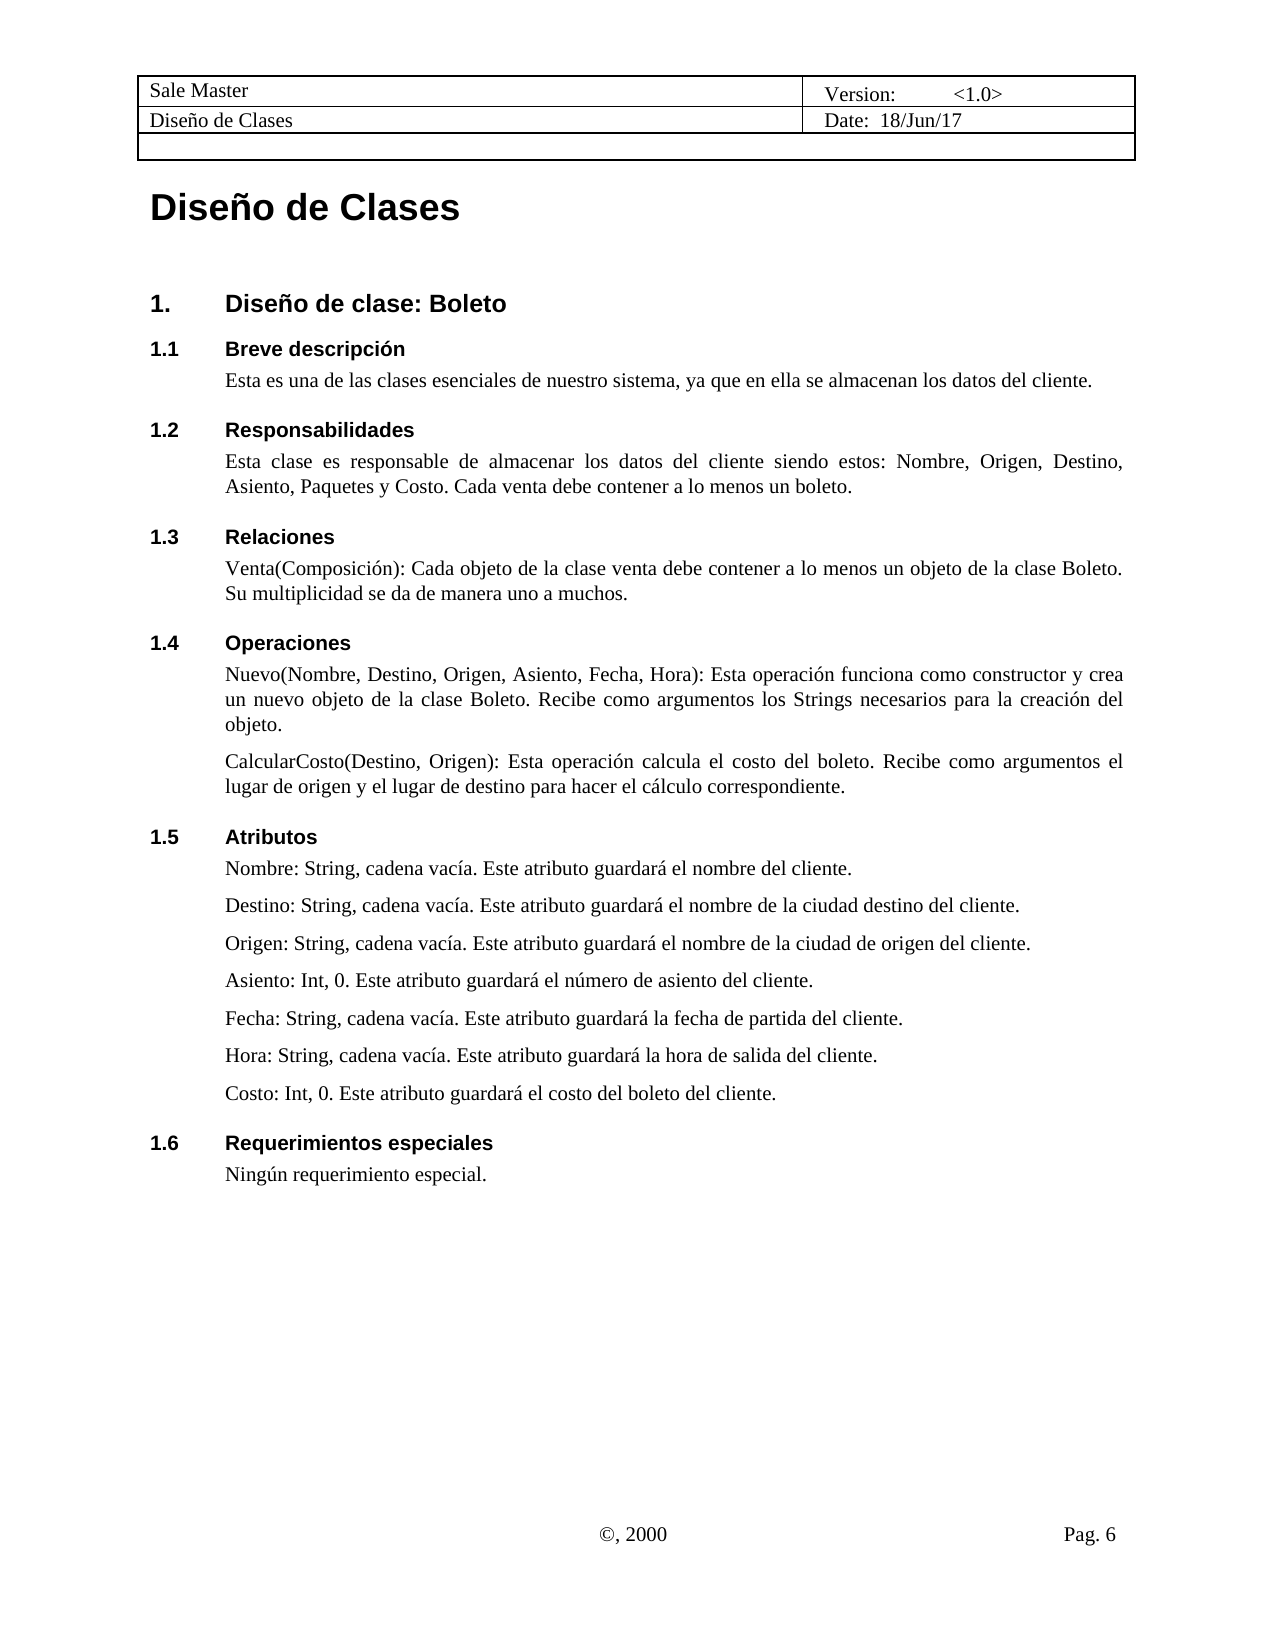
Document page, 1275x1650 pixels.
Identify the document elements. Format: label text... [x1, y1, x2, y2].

text Costo: Int, 0. Este atributo guardará el costo del boleto del cliente. [225, 1080, 1125, 1105]
text Nuevo(Nombre, Destino, Origen, Asiento, Fecha, Hora): Esta operación funciona como constructor y crea un nuevo objeto de la clase Boleto. Recibe como argumentos los Strings necesarios para la creación del objeto. [225, 661, 1125, 736]
subtitle Operaciones [150, 630, 1125, 655]
subtitle Requerimientos especiales [150, 1130, 1125, 1155]
text Esta clase es responsable de almacenar los datos del cliente siendo estos: Nombre, Origen, Destino, Asiento, Paquetes y Costo. Cada venta debe contener a lo menos un boleto. [225, 448, 1125, 498]
text Nombre: String, cadena vacía. Este atributo guardará el nombre del cliente. [225, 855, 1125, 880]
subtitle Relaciones [150, 523, 1125, 548]
text Venta(Composición): Cada objeto de la clase venta debe contener a lo menos un objeto de la clase Boleto. Su multiplicidad se da de manera uno a muchos. [225, 555, 1125, 605]
text Hora: String, cadena vacía. Este atributo guardará la hora de salida del cliente. [225, 1042, 1125, 1067]
text CalcularCosto(Destino, Origen): Esta operación calcula el costo del boleto. Recibe como argumentos el lugar de origen y el lugar de destino para hacer el cálculo correspondiente. [225, 748, 1125, 798]
text Asiento: Int, 0. Este atributo guardará el número de asiento del cliente. [225, 967, 1125, 992]
subtitle Diseño de Clases [150, 185, 1125, 228]
subtitle Breve descripción [150, 336, 1125, 361]
subtitle Responsabilidades [150, 417, 1125, 442]
subtitle Diseño de clase: Boleto [150, 288, 1125, 317]
text Esta es una de las clases esenciales de nuestro sistema, ya que en ella se almacenan los datos del cliente. [225, 367, 1125, 392]
subtitle Atributos [150, 823, 1125, 848]
text Ningún requerimiento especial. [225, 1161, 1125, 1186]
text Fecha: String, cadena vacía. Este atributo guardará la fecha de partida del cliente. [225, 1005, 1125, 1030]
text Origen: String, cadena vacía. Este atributo guardará el nombre de la ciudad de origen del cliente. [225, 930, 1125, 955]
text Destino: String, cadena vacía. Este atributo guardará el nombre de la ciudad destino del cliente. [225, 892, 1125, 917]
